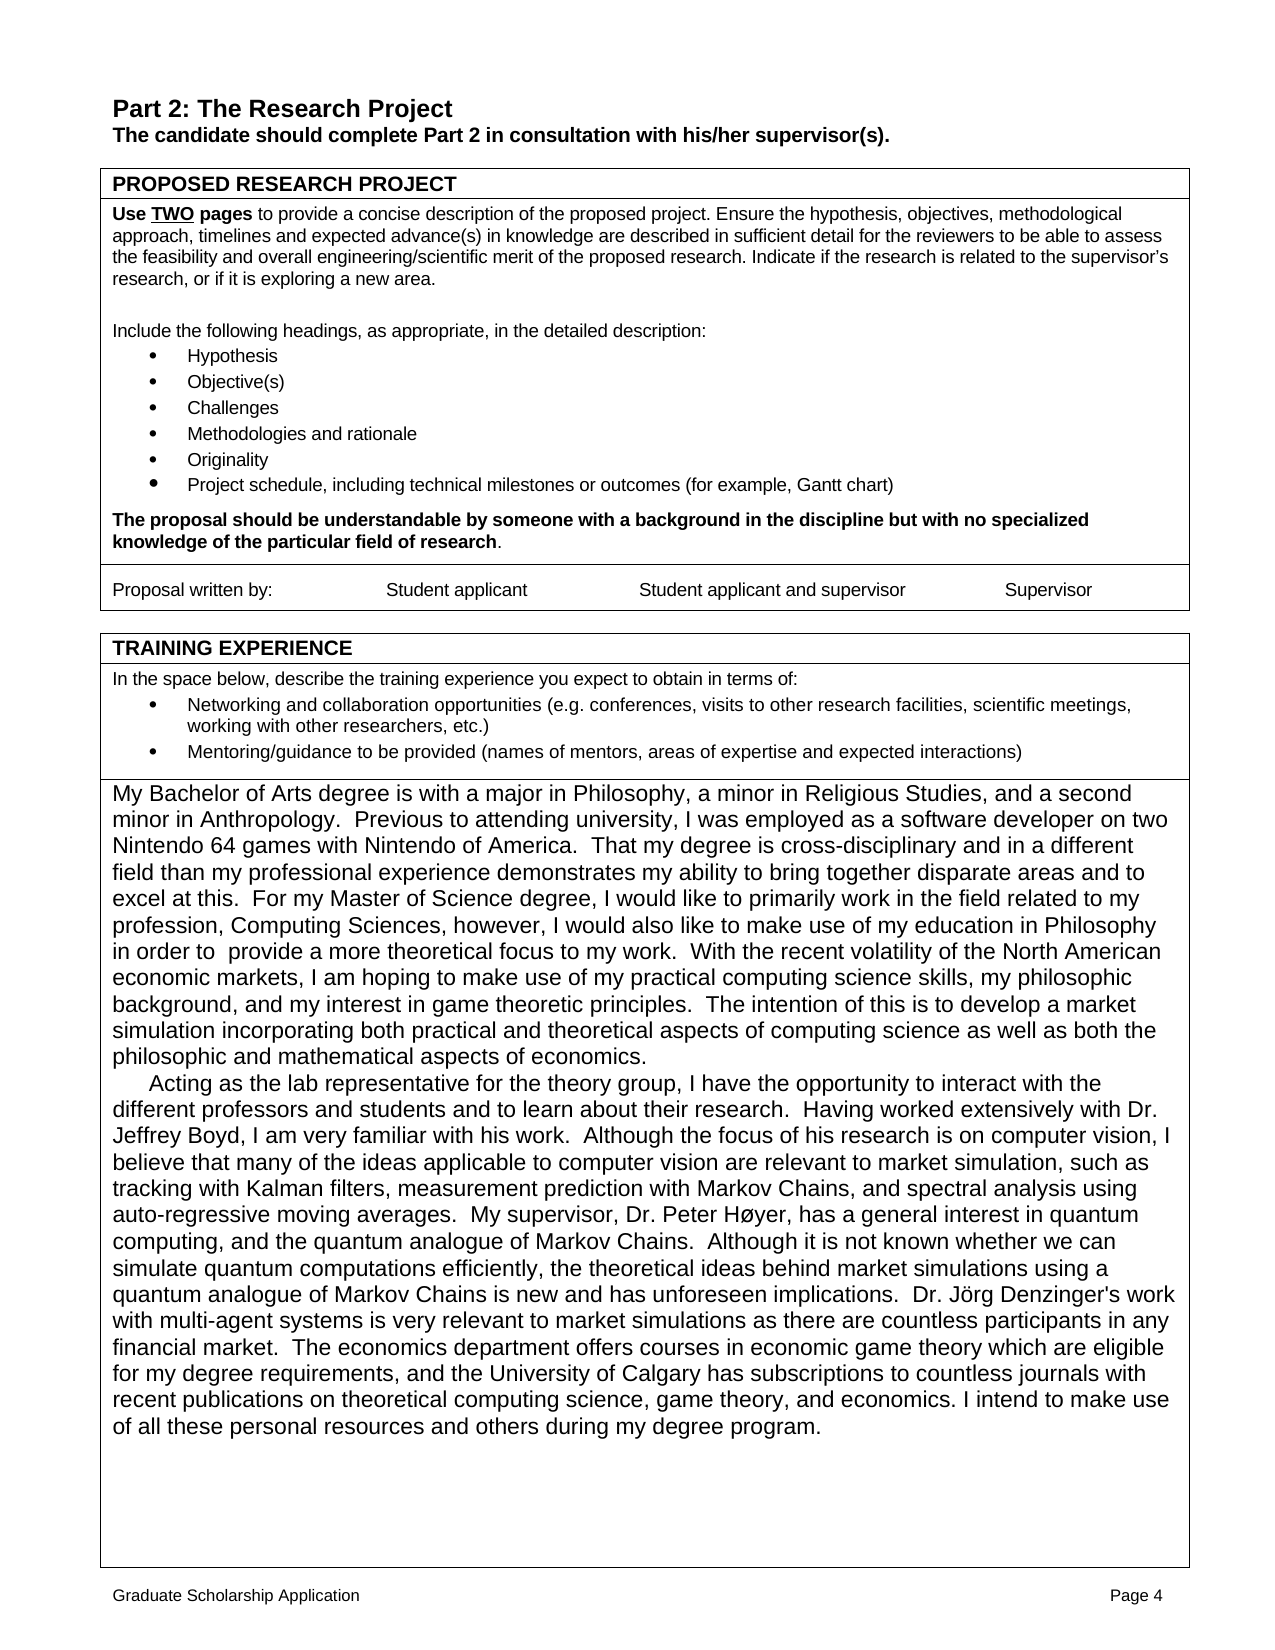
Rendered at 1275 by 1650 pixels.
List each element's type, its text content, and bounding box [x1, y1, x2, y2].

table_cell Proposal written by: [101, 565, 318, 610]
table_cell [318, 565, 374, 610]
text Part 2: The Research Project [112, 94, 1162, 122]
table_cell Student applicant [375, 565, 571, 610]
text The candidate should complete Part 2 in consultation with his/her supervisor(s). [112, 122, 1162, 146]
table_header PROPOSED RESEARCH PROJECT [101, 169, 1189, 198]
table_cell Use TWO pages to provide a concise description of the proposed project. Ensure the hypothesis, objectives, methodological approach, timelines and expected advance(s) in knowledge are described in sufficient detail for the reviewers to be able to assess the feasibility and overall engineering/scientific merit of the proposed research. Indicate if the research is related to the supervisor’s research, or if it is exploring a new area. Include the following headings, as appropriate, in the detailed description: Hypothesis Objective(s) Challenges Methodologies and rationale Originality Project schedule, including technical milestones or outcomes (for example, Gantt chart) The proposal should be understandable by someone with a background in the discipline but with no specialized knowledge of the particular field of research. [101, 199, 1189, 564]
table_cell Student applicant and supervisor [628, 565, 937, 610]
table_cell Supervisor [993, 565, 1189, 610]
table_cell My Bachelor of Arts degree is with a major in Philosophy, a minor in Religious Studies, and a second minor in Anthropology. Previous to attending university, I was employed as a software developer on two Nintendo 64 games with Nintendo of America. That my degree is cross-disciplinary and in a different field than my professional experience demonstrates my ability to bring together disparate areas and to excel at this. For my Master of Science degree, I would like to primarily work in the field related to my profession, Computing Sciences, however, I would also like to make use of my education in Philosophy in order to provide a more theoretical focus to my work. With the recent volatility of the North American economic markets, I am hoping to make use of my practical computing science skills, my philosophic background, and my interest in game theoretic principles. The intention of this is to develop a market simulation incorporating both practical and theoretical aspects of computing science as well as both the philosophic and mathematical aspects of economics. Acting as the lab representative for the theory group, I have the opportunity to interact with the different professors and students and to learn about their research. Having worked extensively with Dr. Jeffrey Boyd, I am very familiar with his work. Although the focus of his research is on computer vision, I believe that many of the ideas applicable to computer vision are relevant to market simulation, such as tracking with Kalman filters, measurement prediction with Markov Chains, and spectral analysis using auto-regressive moving averages. My supervisor, Dr. Peter Høyer, has a general interest in quantum computing, and the quantum analogue of Markov Chains. Although it is not known whether we can simulate quantum computations efficiently, the theoretical ideas behind market simulations using a quantum analogue of Markov Chains is new and has unforeseen implications. Dr. Jörg Denzinger's work with multi-agent systems is very relevant to market simulations as there are countless participants in any financial market. The economics department offers courses in economic game theory which are eligible for my degree requirements, and the University of Calgary has subscriptions to countless journals with recent publications on theoretical computing science, game theory, and economics. I intend to make use of all these personal resources and others during my degree program. [101, 780, 1189, 1567]
table_cell [937, 565, 993, 610]
table_cell [571, 565, 628, 610]
table_header TRAINING EXPERIENCE [101, 634, 1189, 662]
table_cell In the space below, describe the training experience you expect to obtain in terms of: Networking and collaboration opportunities (e.g. conferences, visits to other research facilities, scientific meetings, working with other researchers, etc.) Mentoring/guidance to be provided (names of mentors, areas of expertise and expected interactions) [101, 664, 1189, 779]
